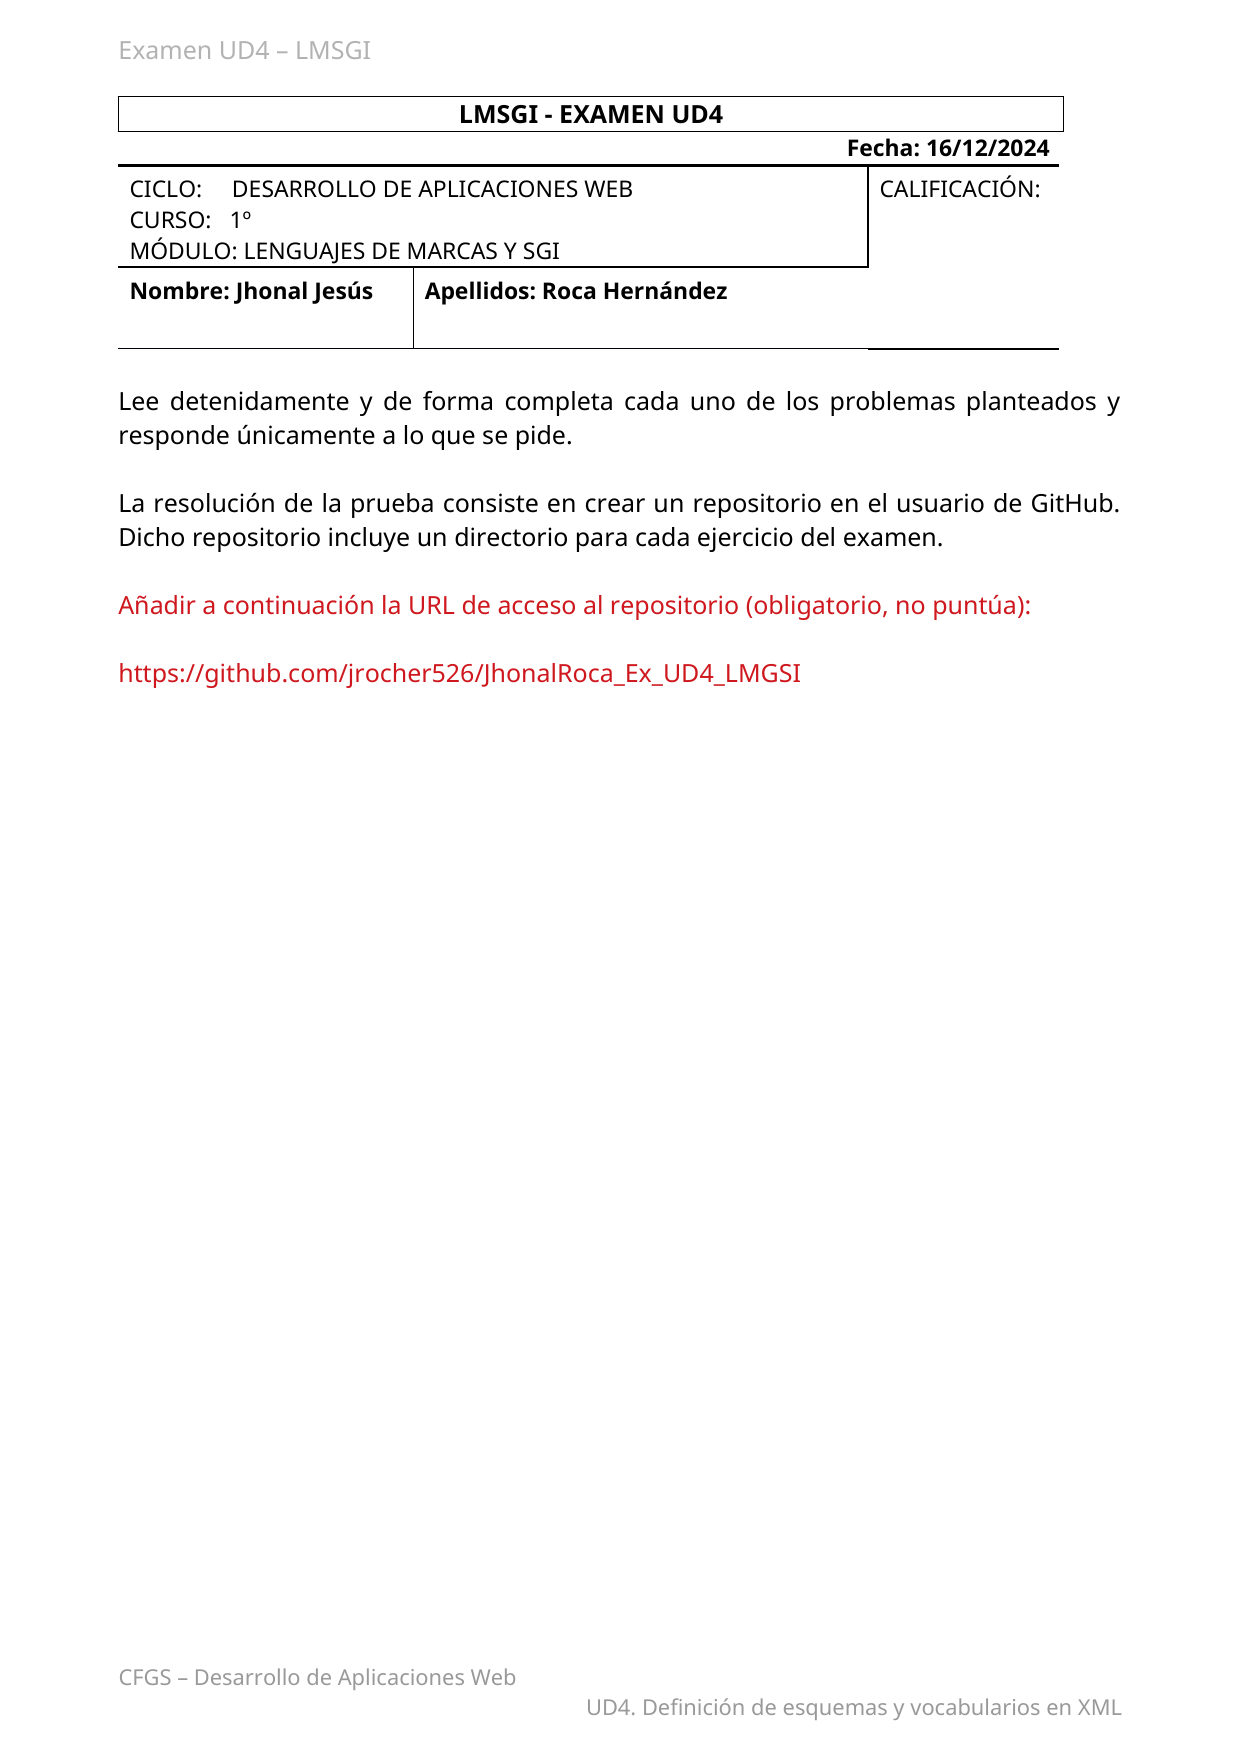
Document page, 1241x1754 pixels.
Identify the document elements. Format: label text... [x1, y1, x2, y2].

text Añadir a continuación la URL de acceso al repositorio (obligatorio, no puntúa): [118, 588, 1122, 622]
table_cell [118, 307, 413, 348]
text https://github.com/jrocher526/JhonalRoca_Ex_UD4_LMGSI [118, 656, 1122, 690]
table_header CICLO: DESARROLLO DE APLICACIONES WEB CURSO: 1º MÓDULO: LENGUAJES DE MARCAS Y SGI [118, 167, 867, 266]
table_cell [414, 307, 868, 348]
text Lee detenidamente y de forma completa cada uno de los problemas planteados y responde únicamente a lo que se pide. [118, 383, 1122, 452]
table_header CALIFICACIÓN: [868, 167, 1059, 348]
text La resolución de la prueba consiste en crear un repositorio en el usuario de GitHub. Dicho repositorio incluye un directorio para cada ejercicio del examen. [118, 486, 1122, 554]
table_header LMSGI - EXAMEN UD4 [119, 97, 1063, 131]
table_cell Nombre: Jhonal Jesús [118, 268, 413, 307]
table_cell Apellidos: Roca Hernández [414, 268, 868, 307]
text Fecha: 16/12/2024 [118, 132, 1122, 163]
